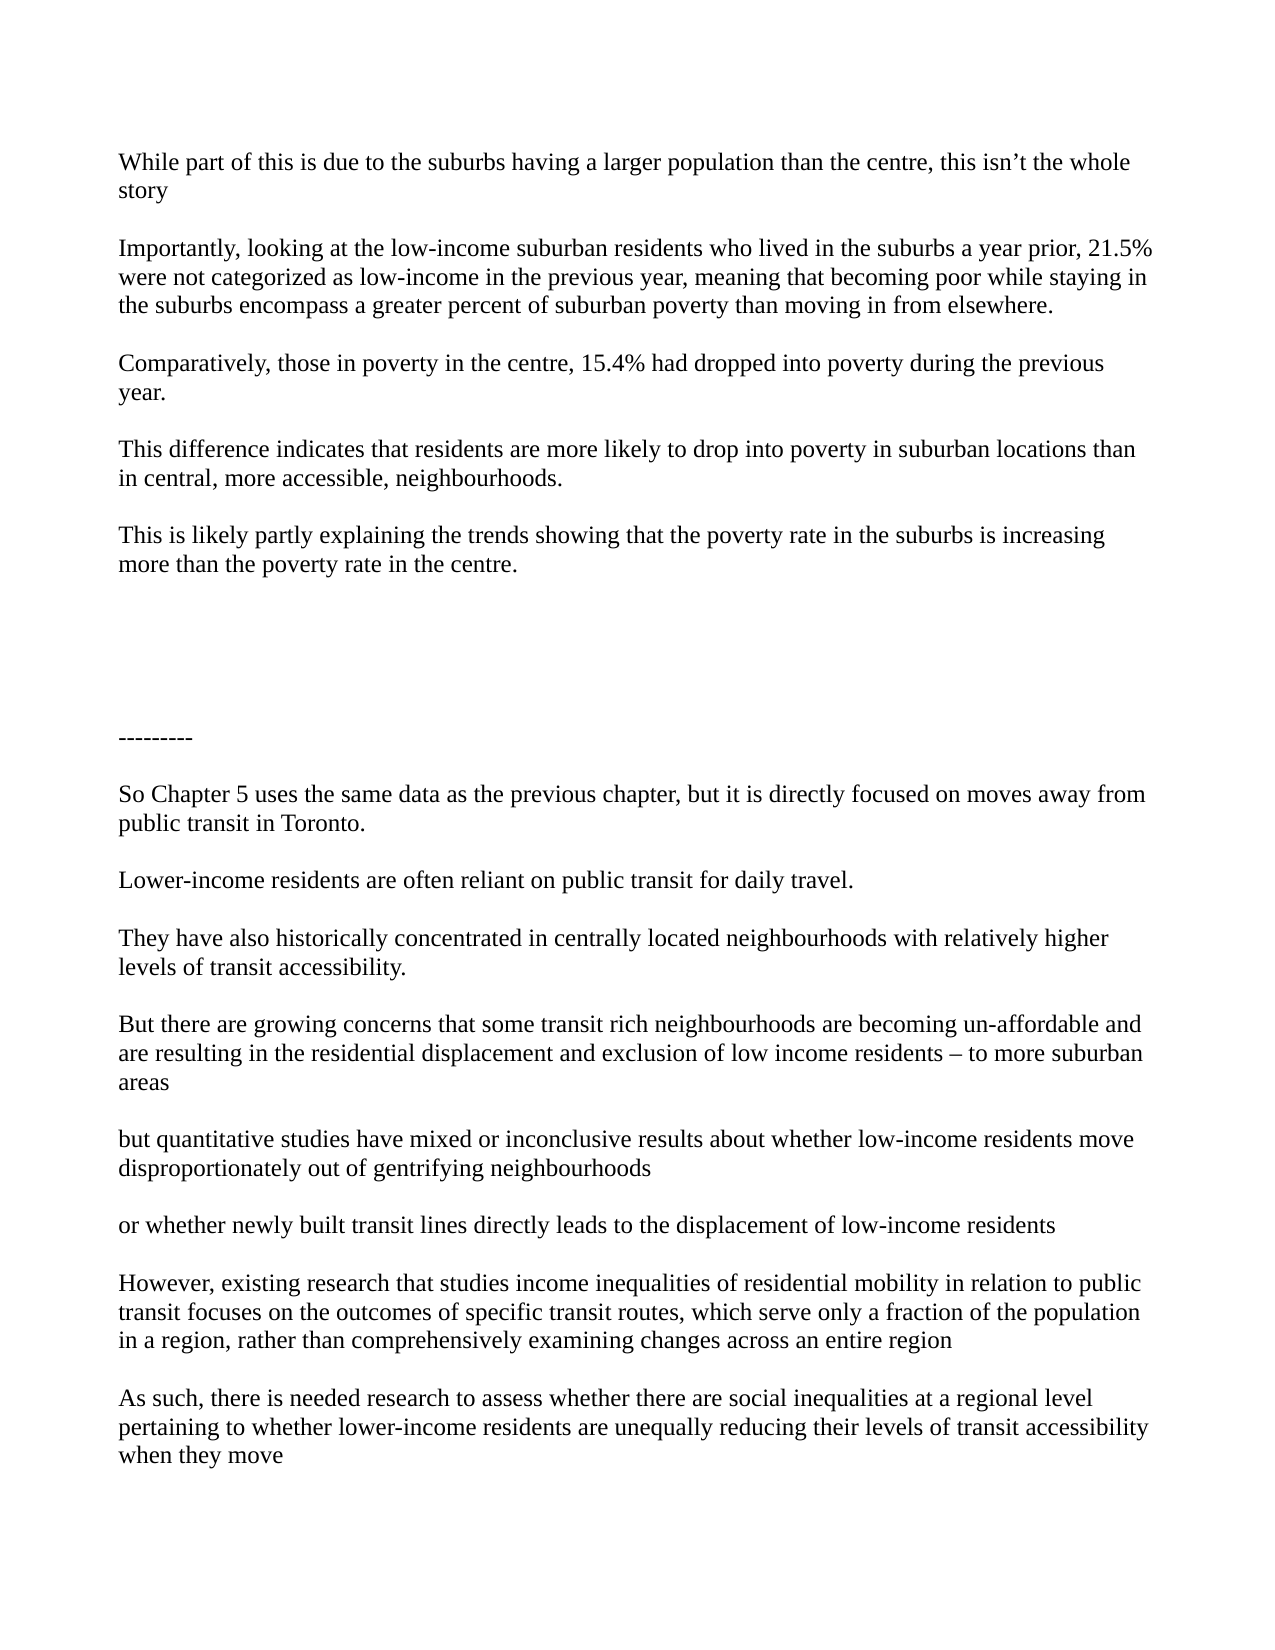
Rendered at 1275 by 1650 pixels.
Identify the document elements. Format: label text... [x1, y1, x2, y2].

text However, existing research that studies income inequalities of residential mobility in relation to public transit focuses on the outcomes of specific transit routes, which serve only a fraction of the population [118, 1268, 1157, 1326]
text Lower-income residents are often reliant on public transit for daily travel. [118, 866, 1157, 894]
text or whether newly built transit lines directly leads to the displacement of low-income residents [118, 1211, 1157, 1239]
text Comparatively, those in poverty in the centre, 15.4% had dropped into poverty during the previous year. [118, 348, 1157, 406]
text As such, there is needed research to assess whether there are social inequalities at a regional level pertaining to whether lower-income residents are unequally reducing their levels of transit accessibility when they move [118, 1383, 1157, 1469]
text But there are growing concerns that some transit rich neighbourhoods are becoming un-affordable and are resulting in the residential displacement and exclusion of low income residents – to more suburban areas [118, 1009, 1157, 1096]
text They have also historically concentrated in centrally located neighbourhoods with relatively higher levels of transit accessibility. [118, 923, 1157, 981]
text So Chapter 5 uses the same data as the previous chapter, but it is directly focused on moves away from public transit in Toronto. [118, 779, 1157, 837]
text This is likely partly explaining the trends showing that the poverty rate in the suburbs is increasing more than the poverty rate in the centre. [118, 521, 1157, 578]
text --------- [118, 722, 1157, 751]
text While part of this is due to the suburbs having a larger population than the centre, this isn’t the whole story [118, 147, 1157, 204]
text in a region, rather than comprehensively examining changes across an entire region [118, 1326, 1157, 1354]
text This difference indicates that residents are more likely to drop into poverty in suburban locations than in central, more accessible, neighbourhoods. [118, 434, 1157, 492]
text but quantitative studies have mixed or inconclusive results about whether low-income residents move disproportionately out of gentrifying neighbourhoods [118, 1124, 1157, 1182]
text Importantly, looking at the low-income suburban residents who lived in the suburbs a year prior, 21.5% were not categorized as low-income in the previous year, meaning that becoming poor while staying in the suburbs encompass a greater percent of suburban poverty than moving in from elsewhere. [118, 233, 1157, 319]
